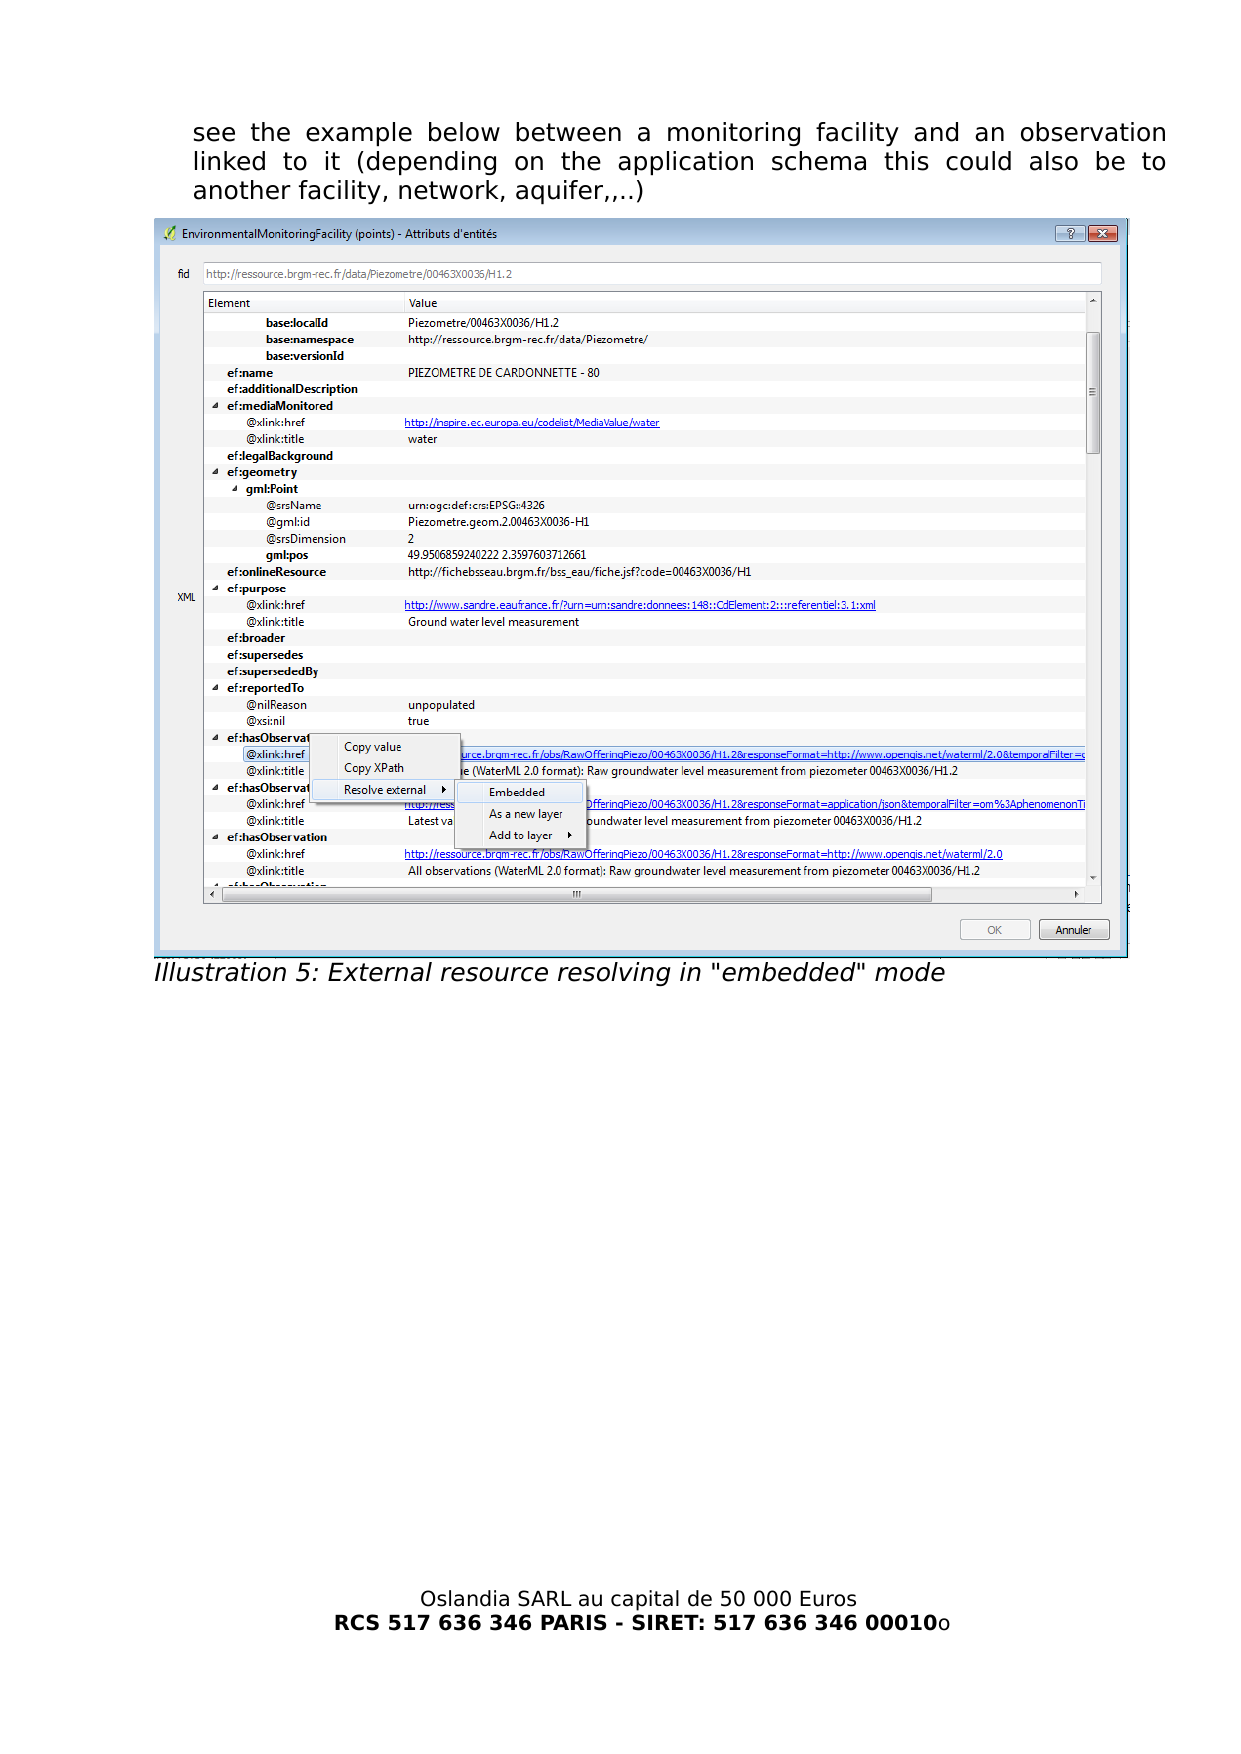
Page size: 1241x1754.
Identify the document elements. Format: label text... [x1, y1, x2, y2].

picture [154, 218, 1130, 959]
text see the example below between a monitoring facility and an observation linked to it (depending on the application schema this could also be to another facility, network, aquifer,,..) [192, 118, 1168, 206]
text Illustration 5: External resource resolving in "embedded" mode [154, 959, 1130, 988]
